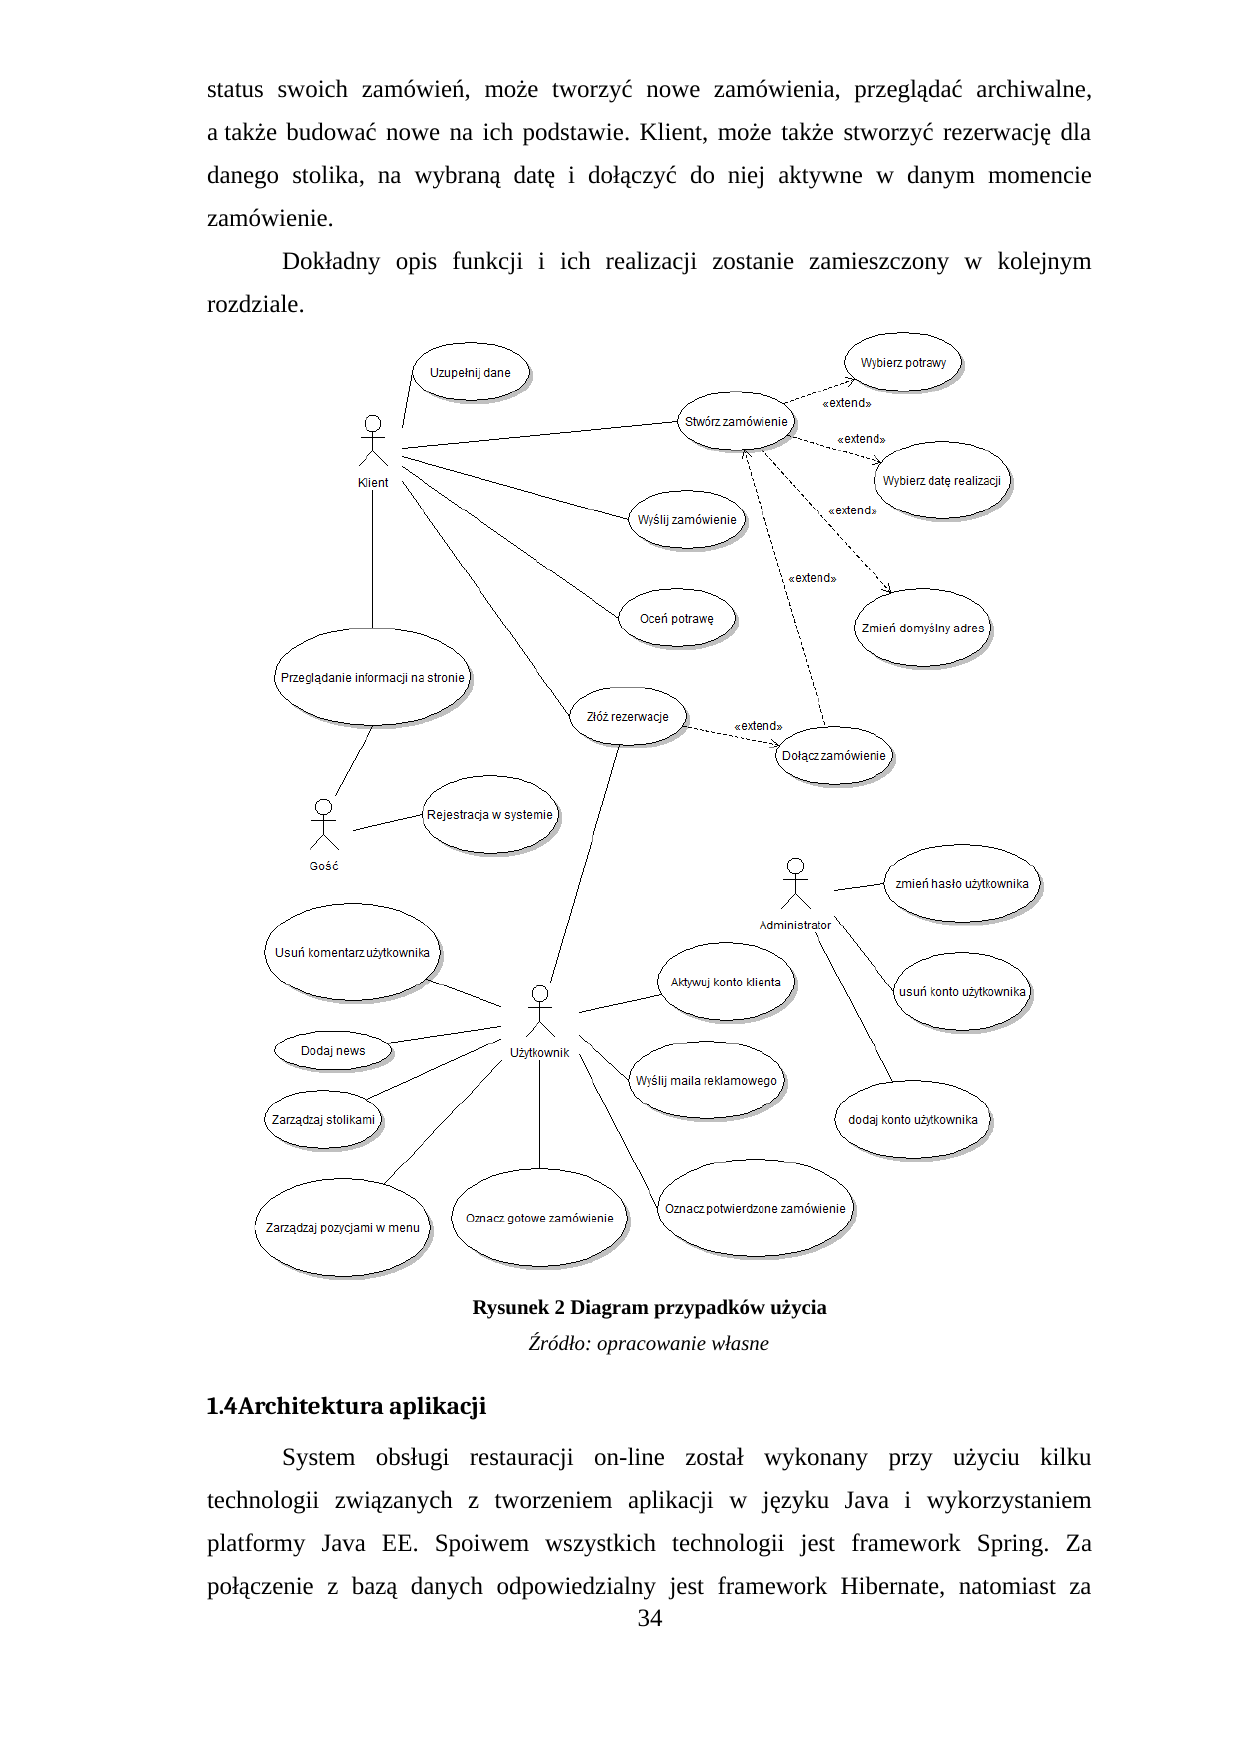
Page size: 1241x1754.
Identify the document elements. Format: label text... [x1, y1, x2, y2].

list Architektura aplikacji [207, 1392, 1092, 1421]
text Dokładny opis funkcji i ich realizacji zostanie zamieszczony w kolejnym rozdziale. [207, 246, 1092, 318]
text Rysunek 2 Diagram przypadków użycia [207, 1295, 1092, 1319]
text Źródło: opracowanie własne [207, 1331, 1092, 1355]
text System obsługi restauracji on-line został wykonany przy użyciu kilku technologii związanych z tworzeniem aplikacji w języku Java i wykorzystaniem platformy Java EE. Spoiwem wszystkich technologii jest framework Spring. Za połączenie z bazą danych odpowiedzialny jest framework Hibernate, natomiast za [207, 1442, 1092, 1600]
text status swoich zamówień, może tworzyć nowe zamówienia, przeglądać archiwalne, a także budować nowe na ich podstawie. Klient, może także stworzyć rezerwację dla danego stolika, na wybraną datę i dołączyć do niej aktywne w danym momencie zamówienie. [207, 74, 1092, 232]
